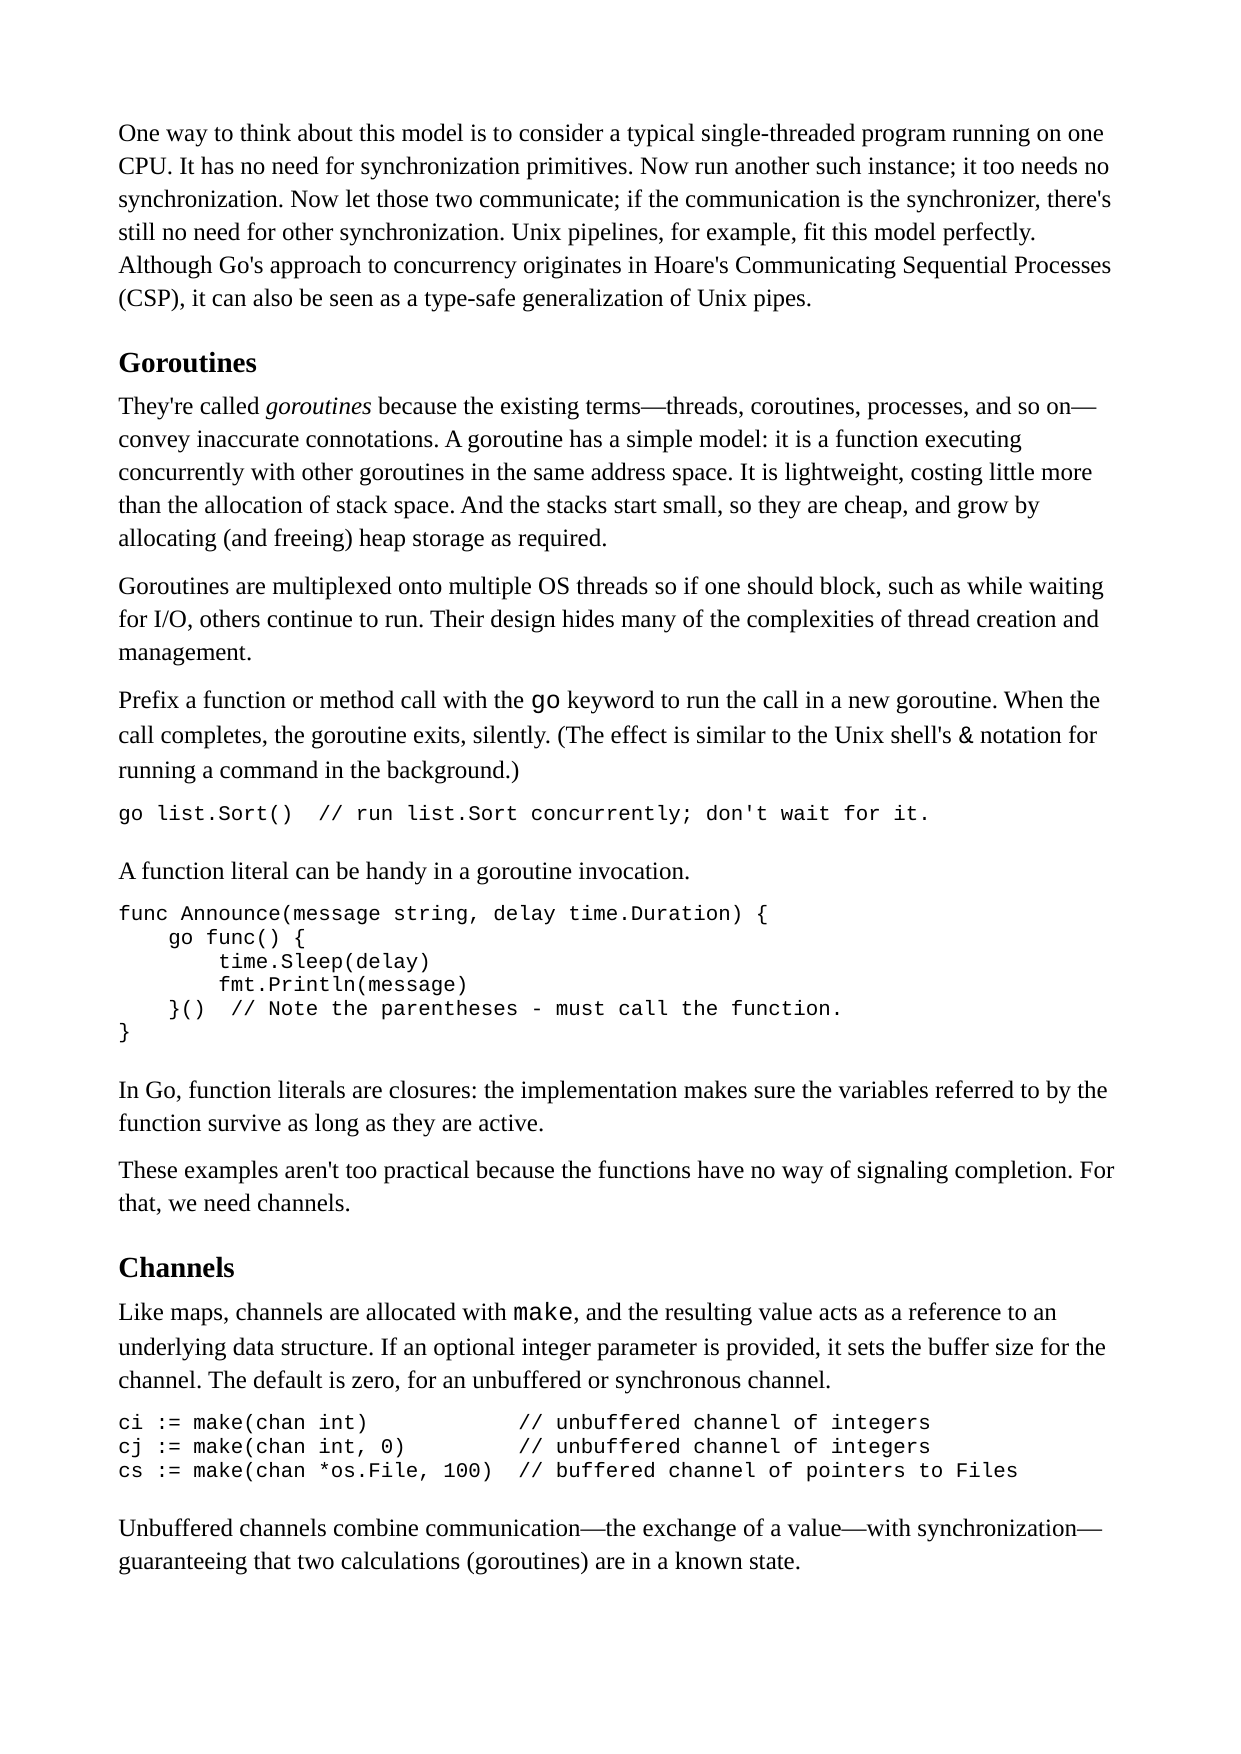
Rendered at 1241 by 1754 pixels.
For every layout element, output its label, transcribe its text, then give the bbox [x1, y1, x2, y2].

text fmt.Println(message) [118, 974, 1122, 998]
subtitle Goroutines [118, 345, 1122, 379]
text One way to think about this model is to consider a typical single-threaded program running on one CPU. It has no need for synchronization primitives. Now run another such instance; it too needs no synchronization. Now let those two communicate; if the communication is the synchronizer, there's still no need for other synchronization. Unix pipelines, for example, fit this model perfectly. Although Go's approach to concurrency originates in Hoare's Communicating Sequential Processes (CSP), it can also be seen as a type-safe generalization of Unix pipes. [118, 118, 1122, 312]
text ci := make(chan int) // unbuffered channel of integers [118, 1412, 1122, 1436]
subtitle Channels [118, 1251, 1122, 1284]
text } [118, 1022, 1122, 1045]
text Unbuffered channels combine communication—the exchange of a value—with synchronization—guaranteeing that two calculations (goroutines) are in a known state. [118, 1513, 1122, 1574]
text go list.Sort() // run list.Sort concurrently; don't wait for it. [118, 803, 1122, 826]
text cs := make(chan *os.File, 100) // buffered channel of pointers to Files [118, 1459, 1122, 1483]
text Prefix a function or method call with the go keyword to run the call in a new goroutine. When the call completes, the goroutine exits, silently. (The effect is similar to the Unix shell's & notation for running a command in the background.) [118, 685, 1122, 784]
text go func() { [118, 927, 1122, 951]
text A function literal can be handy in a goroutine invocation. [118, 856, 1122, 884]
text func Announce(message string, delay time.Duration) { [118, 903, 1122, 927]
text In Go, function literals are closures: the implementation makes sure the variables referred to by the function survive as long as they are active. [118, 1075, 1122, 1136]
text These examples aren't too practical because the functions have no way of signaling completion. For that, we need channels. [118, 1155, 1122, 1217]
text Goroutines are multiplexed onto multiple OS threads so if one should block, such as while waiting for I/O, others continue to run. Their design hides many of the complexities of thread creation and management. [118, 571, 1122, 666]
text cj := make(chan int, 0) // unbuffered channel of integers [118, 1436, 1122, 1459]
text }() // Note the parentheses - must call the function. [118, 998, 1122, 1022]
text Like maps, channels are allocated with make, and the resulting value acts as a reference to an underlying data structure. If an optional integer parameter is provided, it sets the buffer size for the channel. The default is zero, for an unbuffered or synchronous channel. [118, 1297, 1122, 1393]
text time.Sleep(delay) [118, 951, 1122, 974]
text They're called goroutines because the existing terms—threads, coroutines, processes, and so on—convey inaccurate connotations. A goroutine has a simple model: it is a function executing concurrently with other goroutines in the same address space. It is lightweight, costing little more than the allocation of stack space. And the stacks start small, so they are cheap, and grow by allocating (and freeing) heap storage as required. [118, 391, 1122, 552]
